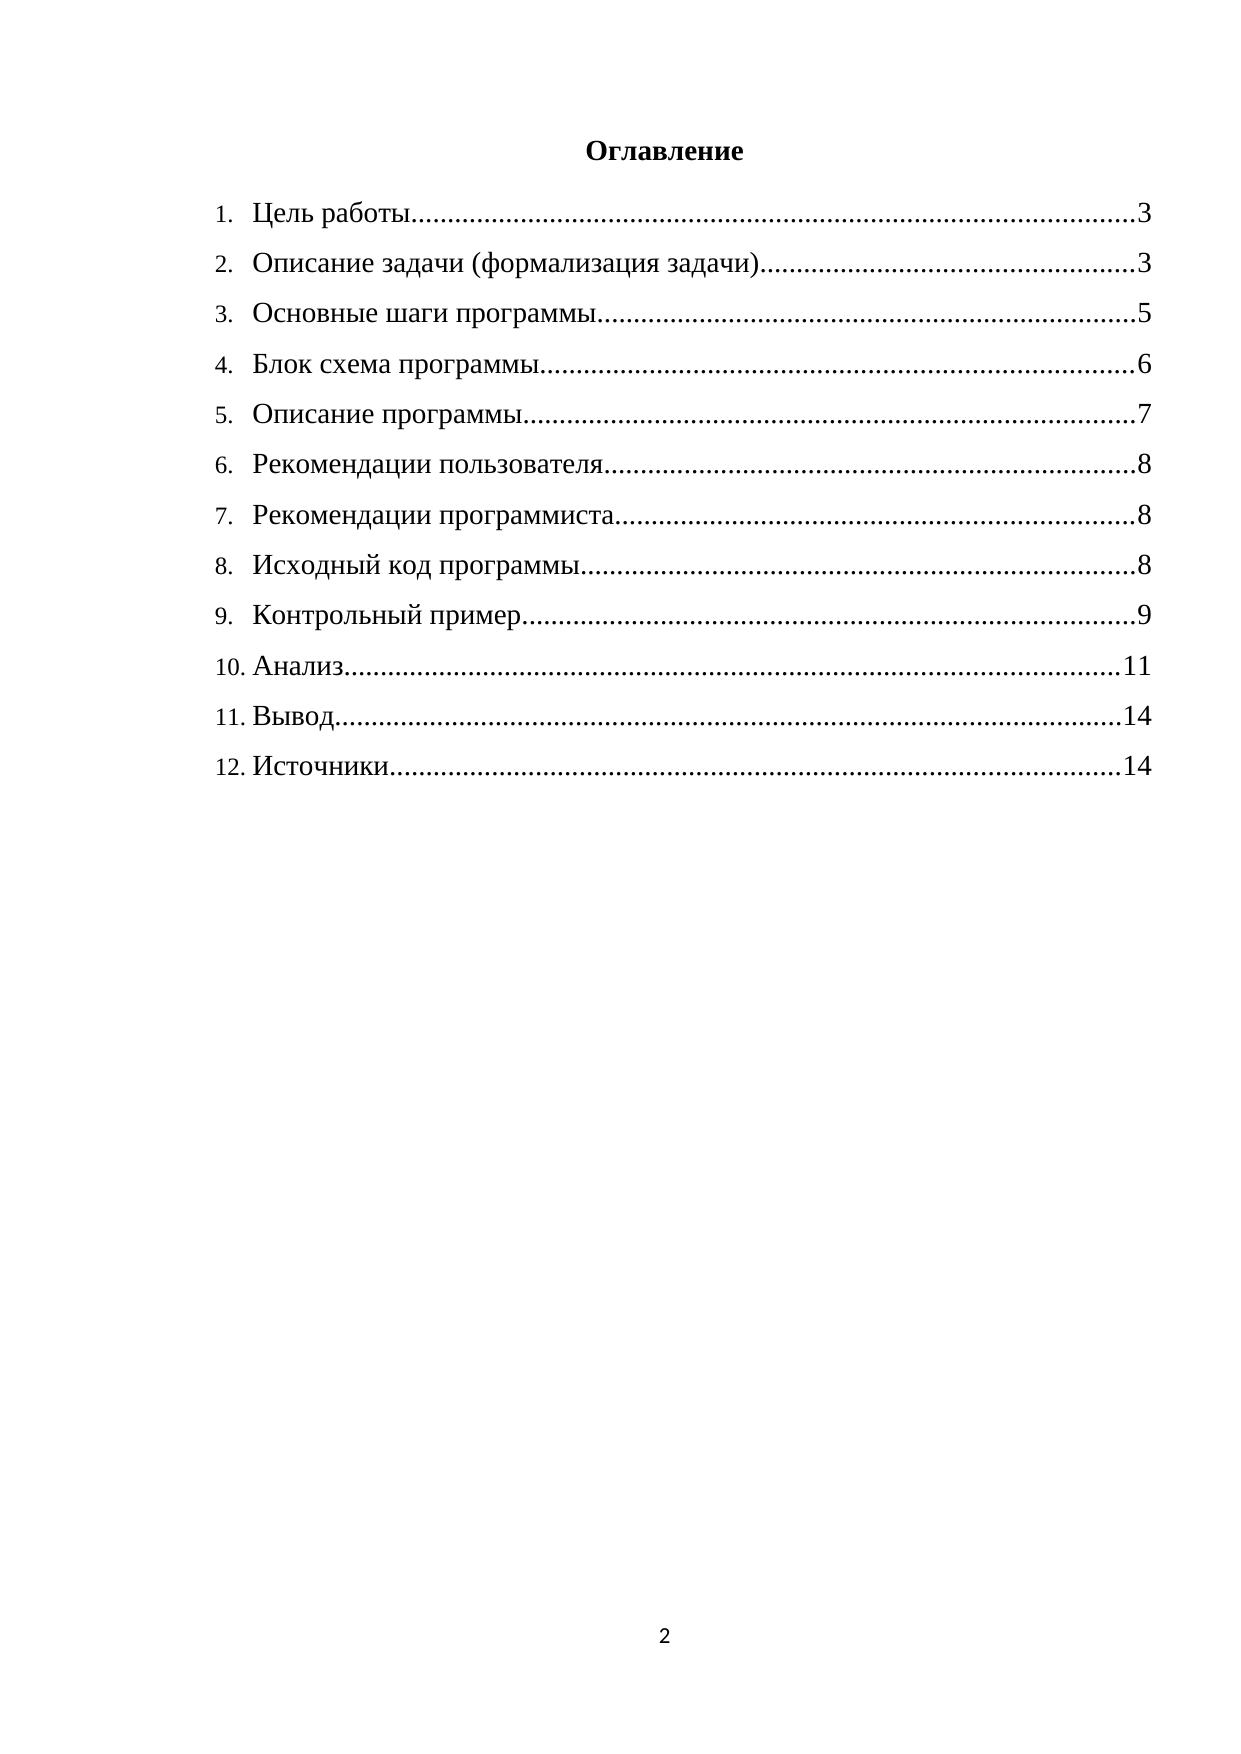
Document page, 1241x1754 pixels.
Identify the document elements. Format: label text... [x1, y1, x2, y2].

list Рекомендации программиста 8 [214, 497, 1152, 530]
list Анализ 11 [214, 648, 1152, 681]
list Основные шаги программы 5 [214, 296, 1152, 329]
list Рекомендации пользователя 8 [214, 446, 1152, 480]
list Вывод 14 [214, 698, 1152, 732]
list Источники 14 [214, 748, 1152, 782]
list Описание программы 7 [214, 396, 1152, 430]
list Контрольный пример 9 [214, 597, 1152, 631]
list Блок схема программы 6 [214, 346, 1152, 379]
list Цель работы 3 [214, 195, 1152, 228]
list Описание задачи (формализация задачи) 3 [214, 245, 1152, 279]
subtitle Оглавление [177, 133, 1152, 167]
list Исходный код программы 8 [214, 547, 1152, 581]
